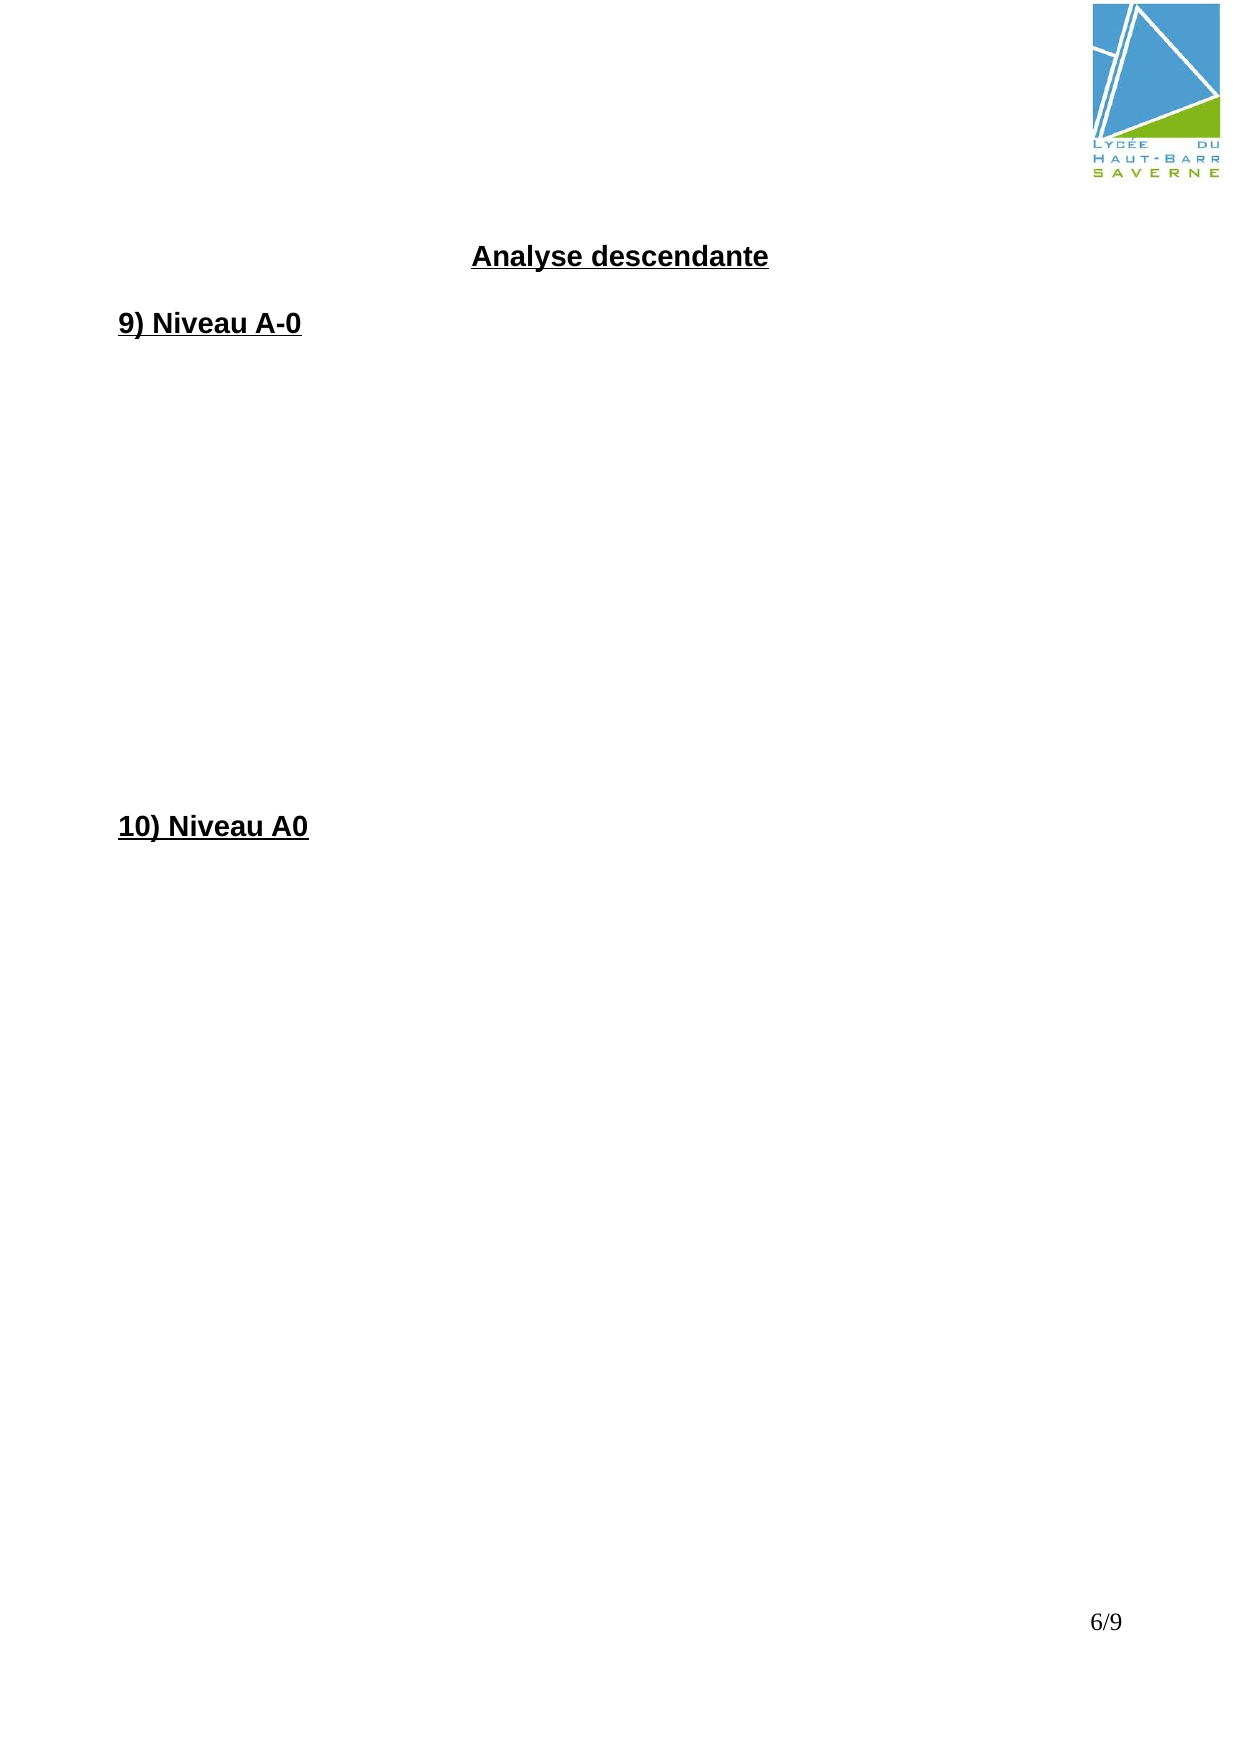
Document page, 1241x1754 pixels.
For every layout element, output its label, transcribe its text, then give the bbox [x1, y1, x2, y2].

text Analyse descendante [118, 239, 1122, 272]
text 9) Niveau A-0 [118, 306, 1122, 339]
picture [1087, 0, 1224, 185]
text 10) Niveau A0 [118, 809, 1122, 842]
